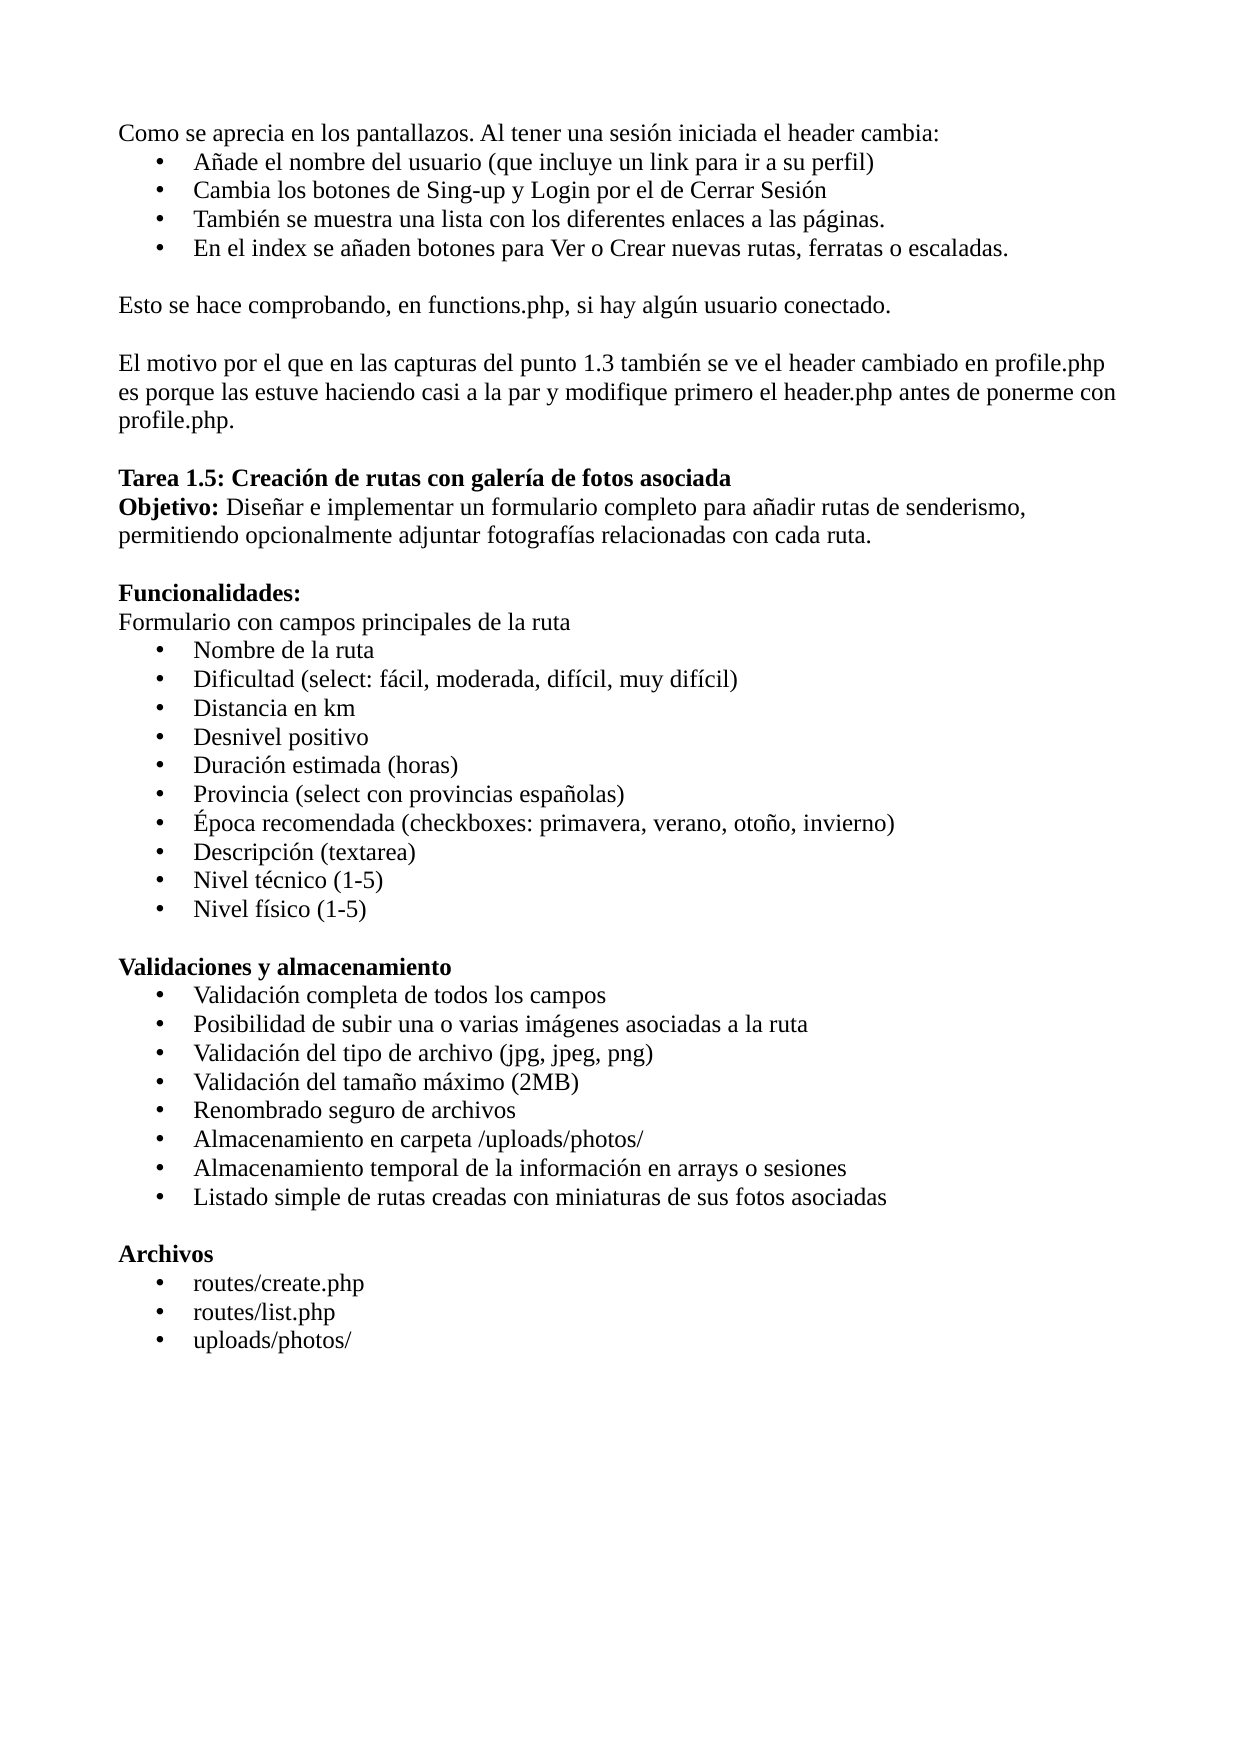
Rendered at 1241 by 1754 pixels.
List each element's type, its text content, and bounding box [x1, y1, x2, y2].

list Listado simple de rutas creadas con miniaturas de sus fotos asociadas [156, 1182, 1122, 1211]
list Añade el nombre del usuario (que incluye un link para ir a su perfil) [156, 147, 1122, 176]
list routes/create.php [156, 1268, 1122, 1297]
text Validaciones y almacenamiento [118, 952, 1122, 981]
list uploads/photos/ [156, 1326, 1122, 1354]
list Validación del tipo de archivo (jpg, jpeg, png) [156, 1038, 1122, 1067]
text Archivos [118, 1239, 1122, 1268]
list Nombre de la ruta [156, 636, 1122, 664]
list Cambia los botones de Sing-up y Login por el de Cerrar Sesión [156, 176, 1122, 204]
text Esto se hace comprobando, en functions.php, si hay algún usuario conectado. [118, 291, 1122, 319]
list Validación completa de todos los campos [156, 981, 1122, 1009]
list Almacenamiento temporal de la información en arrays o sesiones [156, 1153, 1122, 1182]
list Dificultad (select: fácil, moderada, difícil, muy difícil) [156, 664, 1122, 693]
list Almacenamiento en carpeta /uploads/photos/ [156, 1124, 1122, 1153]
list Distancia en km [156, 693, 1122, 722]
list Descripción (textarea) [156, 837, 1122, 866]
list routes/list.php [156, 1297, 1122, 1326]
list También se muestra una lista con los diferentes enlaces a las páginas. [156, 204, 1122, 233]
text Funcionalidades: [118, 578, 1122, 607]
list Nivel físico (1-5) [156, 894, 1122, 923]
list Desnivel positivo [156, 722, 1122, 751]
list Provincia (select con provincias españolas) [156, 779, 1122, 808]
list Época recomendada (checkboxes: primavera, verano, otoño, invierno) [156, 808, 1122, 837]
list En el index se añaden botones para Ver o Crear nuevas rutas, ferratas o escaladas. [156, 233, 1122, 262]
text Formulario con campos principales de la ruta [118, 607, 1122, 636]
list Posibilidad de subir una o varias imágenes asociadas a la ruta [156, 1009, 1122, 1038]
text Objetivo: Diseñar e implementar un formulario completo para añadir rutas de senderismo, permitiendo opcionalmente adjuntar fotografías relacionadas con cada ruta. [118, 492, 1122, 549]
list Duración estimada (horas) [156, 751, 1122, 779]
text El motivo por el que en las capturas del punto 1.3 también se ve el header cambiado en profile.php es porque las estuve haciendo casi a la par y modifique primero el header.php antes de ponerme con profile.php. [118, 348, 1122, 434]
text Como se aprecia en los pantallazos. Al tener una sesión iniciada el header cambia: [118, 118, 1122, 147]
list Renombrado seguro de archivos [156, 1096, 1122, 1124]
text Tarea 1.5: Creación de rutas con galería de fotos asociada [118, 463, 1122, 492]
list Validación del tamaño máximo (2MB) [156, 1067, 1122, 1096]
list Nivel técnico (1-5) [156, 866, 1122, 894]
